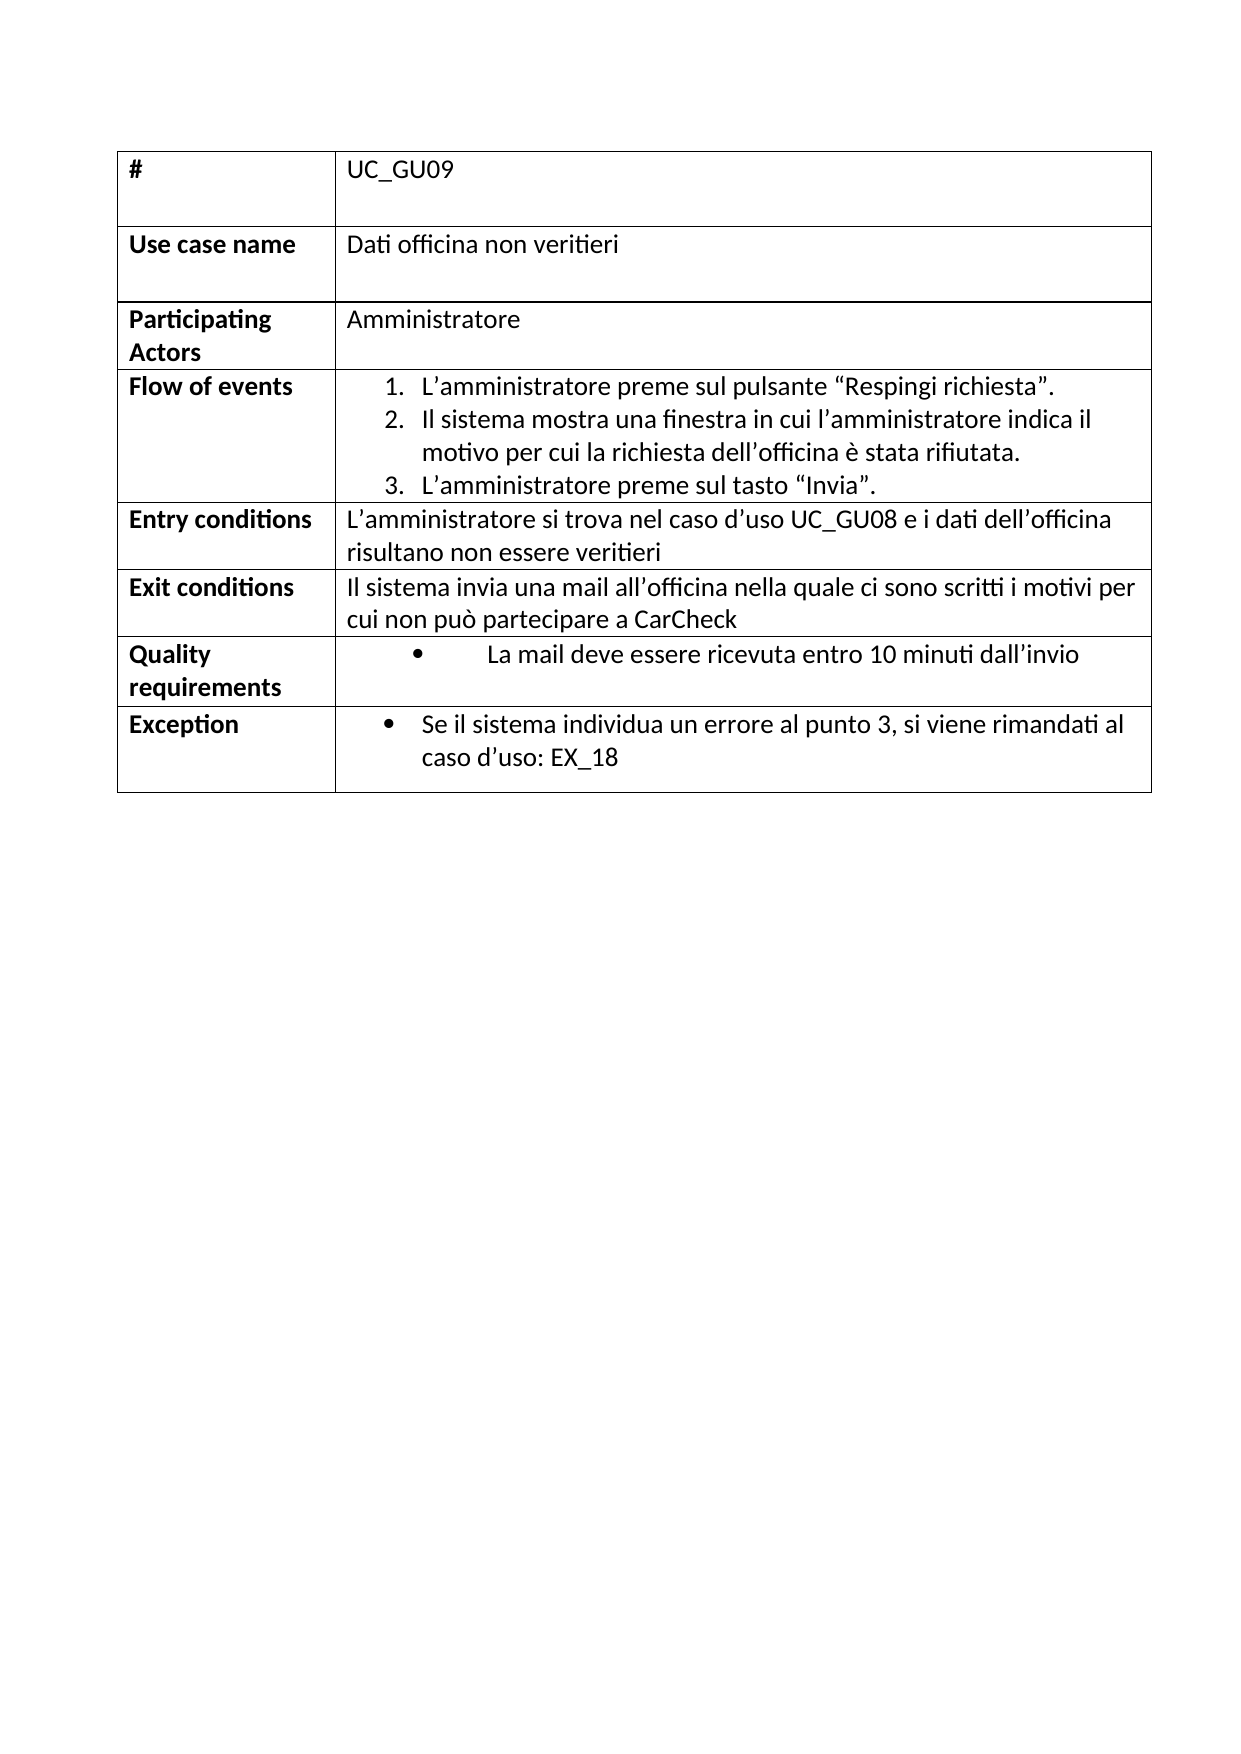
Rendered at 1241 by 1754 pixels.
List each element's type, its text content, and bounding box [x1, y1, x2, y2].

table_cell Exit conditions [118, 570, 335, 636]
table_cell Use case name [118, 227, 335, 301]
table_cell Entry conditions [118, 503, 335, 569]
table_cell Participating Actors [118, 303, 335, 368]
table_header UC_GU09 [336, 152, 1151, 226]
table_cell Flow of events [118, 370, 335, 502]
table_cell Exception [118, 707, 335, 792]
table_header # [118, 152, 335, 226]
table_cell Il sistema invia una mail all’officina nella quale ci sono scritti i motivi per cui non può partecipare a CarCheck [336, 570, 1151, 636]
table_cell Amministratore [336, 303, 1151, 368]
table_cell L’amministratore si trova nel caso d’uso UC_GU08 e i dati dell’officina risultano non essere veritieri [336, 503, 1151, 569]
table_cell Se il sistema individua un errore al punto 3, si viene rimandati al caso d’uso: EX_18 [336, 707, 1151, 792]
table_cell La mail deve essere ricevuta entro 10 minuti dall’invio [336, 637, 1151, 706]
table_cell Dati officina non veritieri [336, 227, 1151, 301]
table_cell L’amministratore preme sul pulsante “Respingi richiesta”. Il sistema mostra una finestra in cui l’amministratore indica il motivo per cui la richiesta dell’officina è stata rifiutata. L’amministratore preme sul tasto “Invia”. [336, 370, 1151, 502]
table_cell Quality requirementsuq [118, 637, 335, 706]
